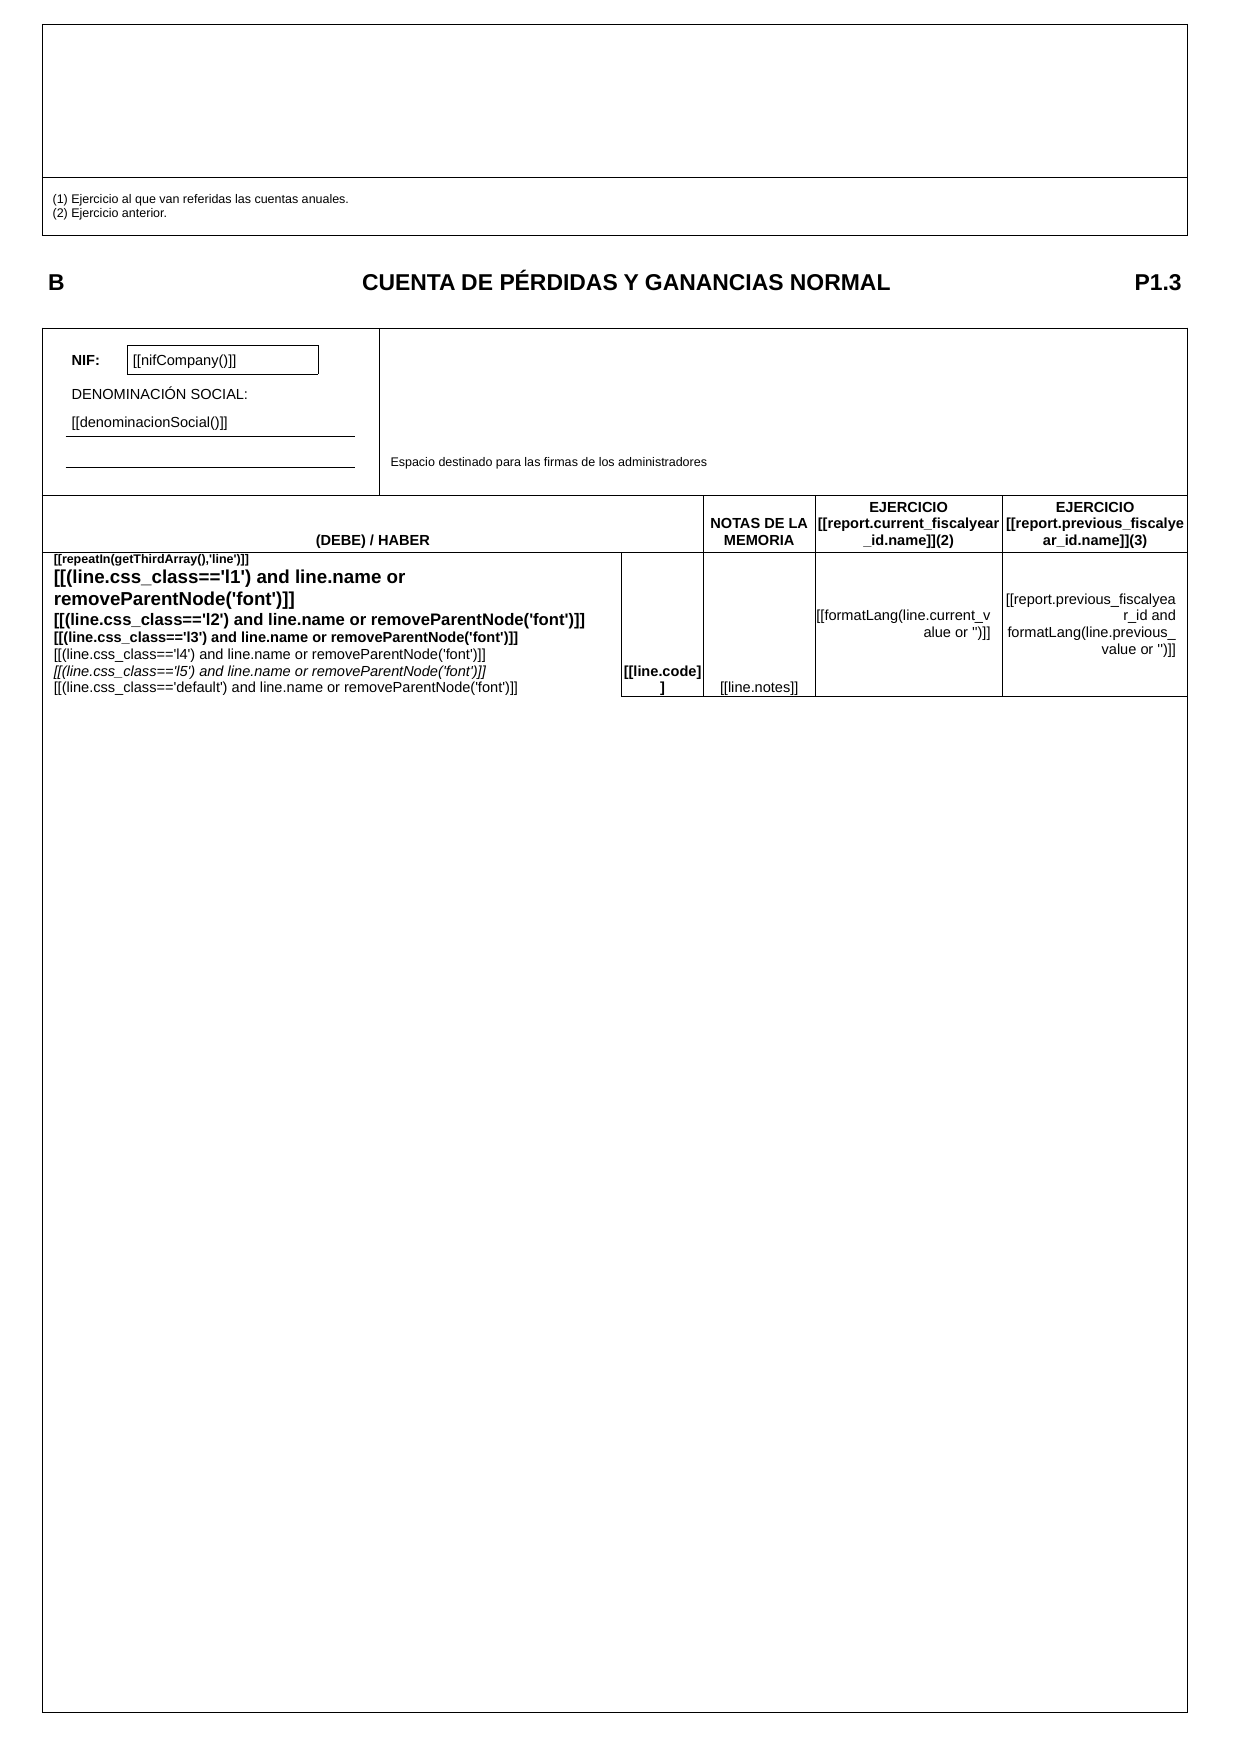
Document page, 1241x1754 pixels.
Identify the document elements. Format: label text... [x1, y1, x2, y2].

table_header P1.3 [933, 264, 1187, 328]
table_header [[nifCompany()]] [128, 346, 318, 374]
table_header NOTAS DE LA MEMORIA [704, 496, 815, 552]
table_header [[line.code]] [622, 553, 703, 696]
table_cell (1) Ejercicio al que van referidas las cuentas anuales. (2) Ejercicio anterior. [43, 178, 1187, 235]
table_cell [43, 679, 1187, 1712]
table_cell [66, 437, 355, 467]
table_cell [43, 25, 1187, 177]
table_header CUENTA DE PÉRDIDAS Y GANANCIAS NORMAL [320, 264, 933, 328]
table_header EJERCICIO [[report.current_fiscalyear_id.name]](2) [816, 496, 1002, 552]
table_header Espacio destinado para las firmas de los administradores [380, 329, 1187, 495]
table_header NIF: [66, 340, 121, 380]
table_header [43, 553, 53, 696]
table_header [[line.notes]] [704, 553, 815, 696]
table_header [[denominacionSocial()]] [66, 408, 355, 436]
table_header B [42, 264, 320, 328]
table_header [355, 340, 367, 467]
table_header [[report.previous_fiscalyear_id and formatLang(line.previous_value or '')]] [1003, 553, 1187, 696]
table_header [43, 329, 379, 495]
table_header (DEBE) / HABER [43, 496, 703, 552]
table_header DENOMINACIÓN SOCIAL: [66, 380, 355, 408]
table_header EJERCICIO [[report.previous_fiscalyear_id.name]](3) [1003, 496, 1187, 552]
table_header [[formatLang(line.current_value or '')]] [816, 553, 1002, 696]
table_header [121, 340, 355, 380]
table_header [54, 340, 66, 467]
table_header [[repeatIn(getThirdArray(),'line')]] [[(line.css_class=='l1') and line.name or removeParentNode('font')]] [[(line.css_class=='l2') and line.name or removeParentNode('font')]] [[(line.css_class=='l3') and line.name or removeParentNode('font')]] [[(line.css_class=='l4') and line.name or removeParentNode('font')]] [[(line.css_class=='l5') and line.name or removeParentNode('font')]] [[(line.css_class=='default') and line.name or removeParentNode('font')]] [54, 553, 621, 696]
